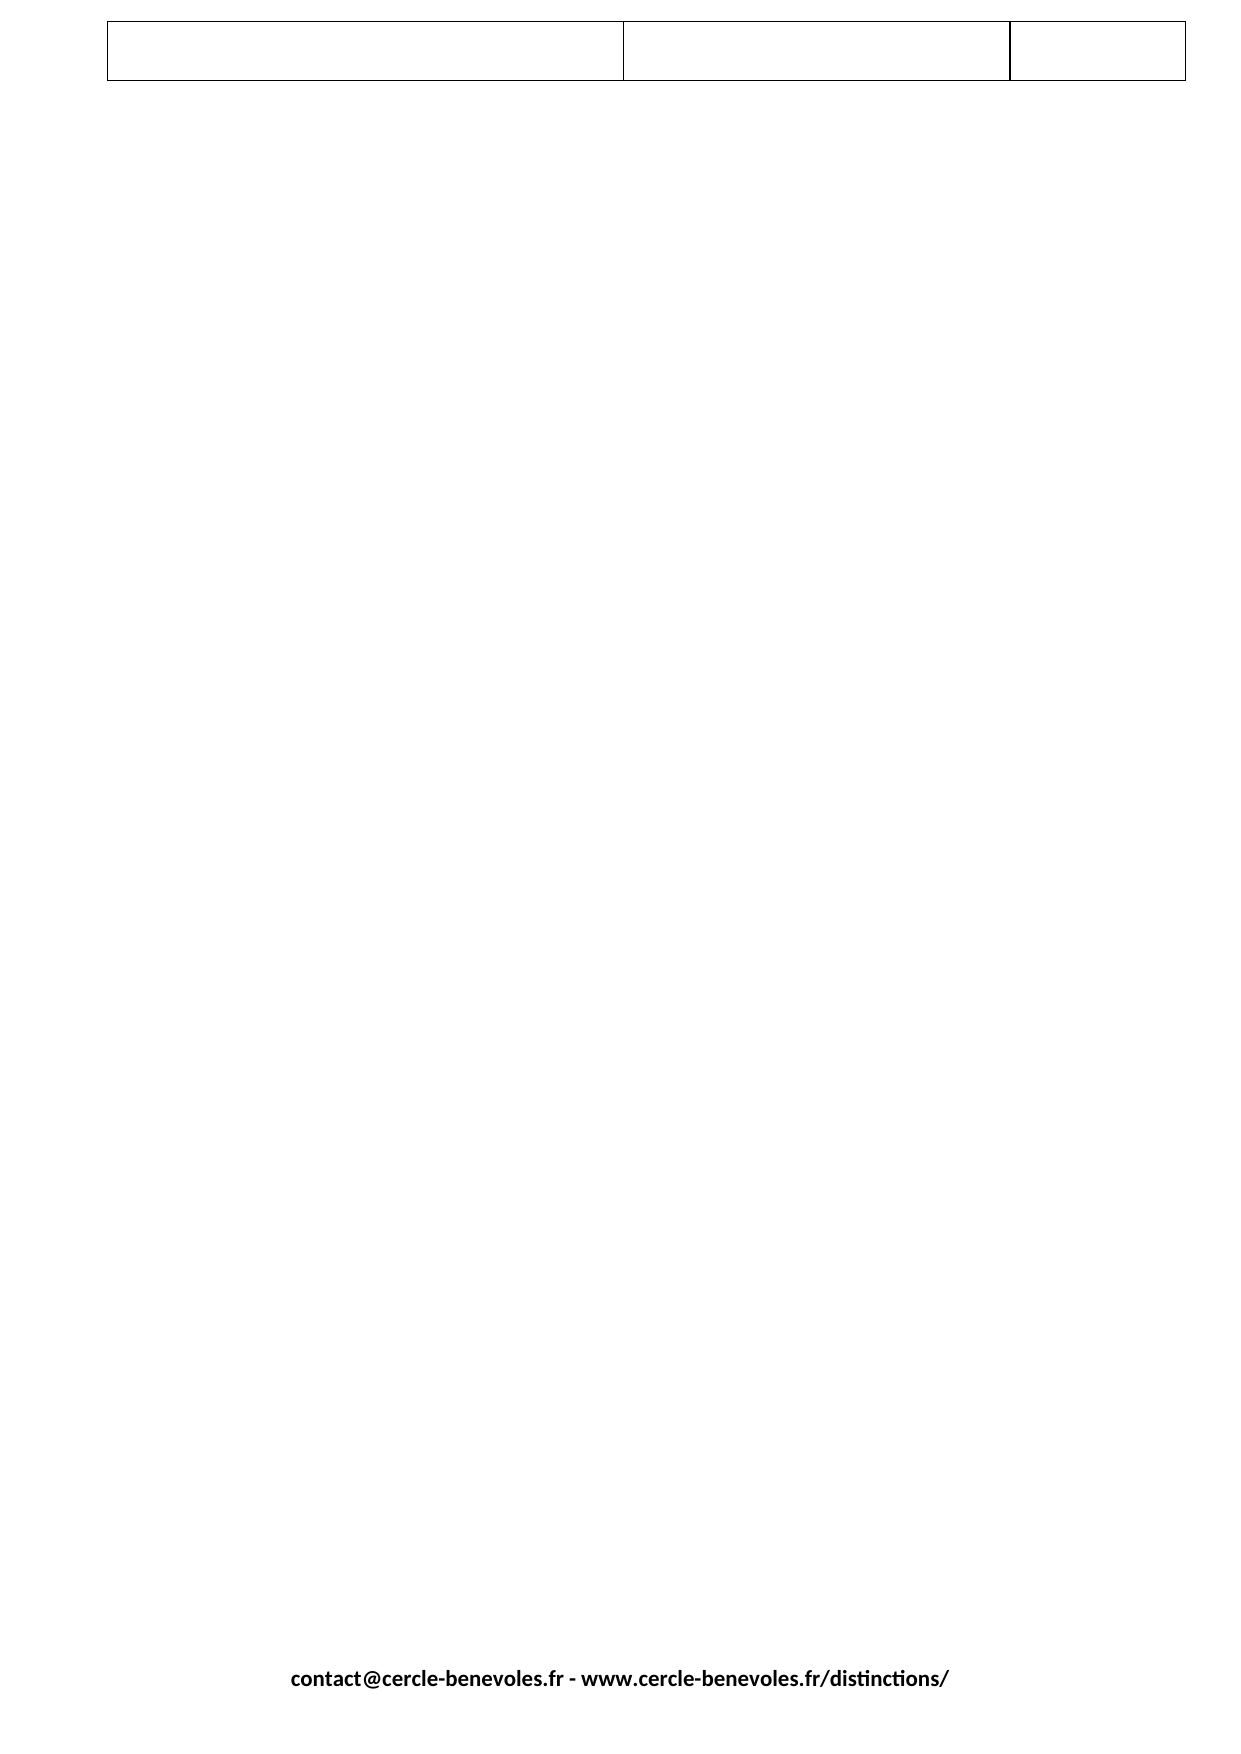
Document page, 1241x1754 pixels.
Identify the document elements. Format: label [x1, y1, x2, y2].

table_cell [108, 22, 623, 80]
table_cell [1011, 22, 1185, 80]
table_cell [624, 22, 1009, 80]
